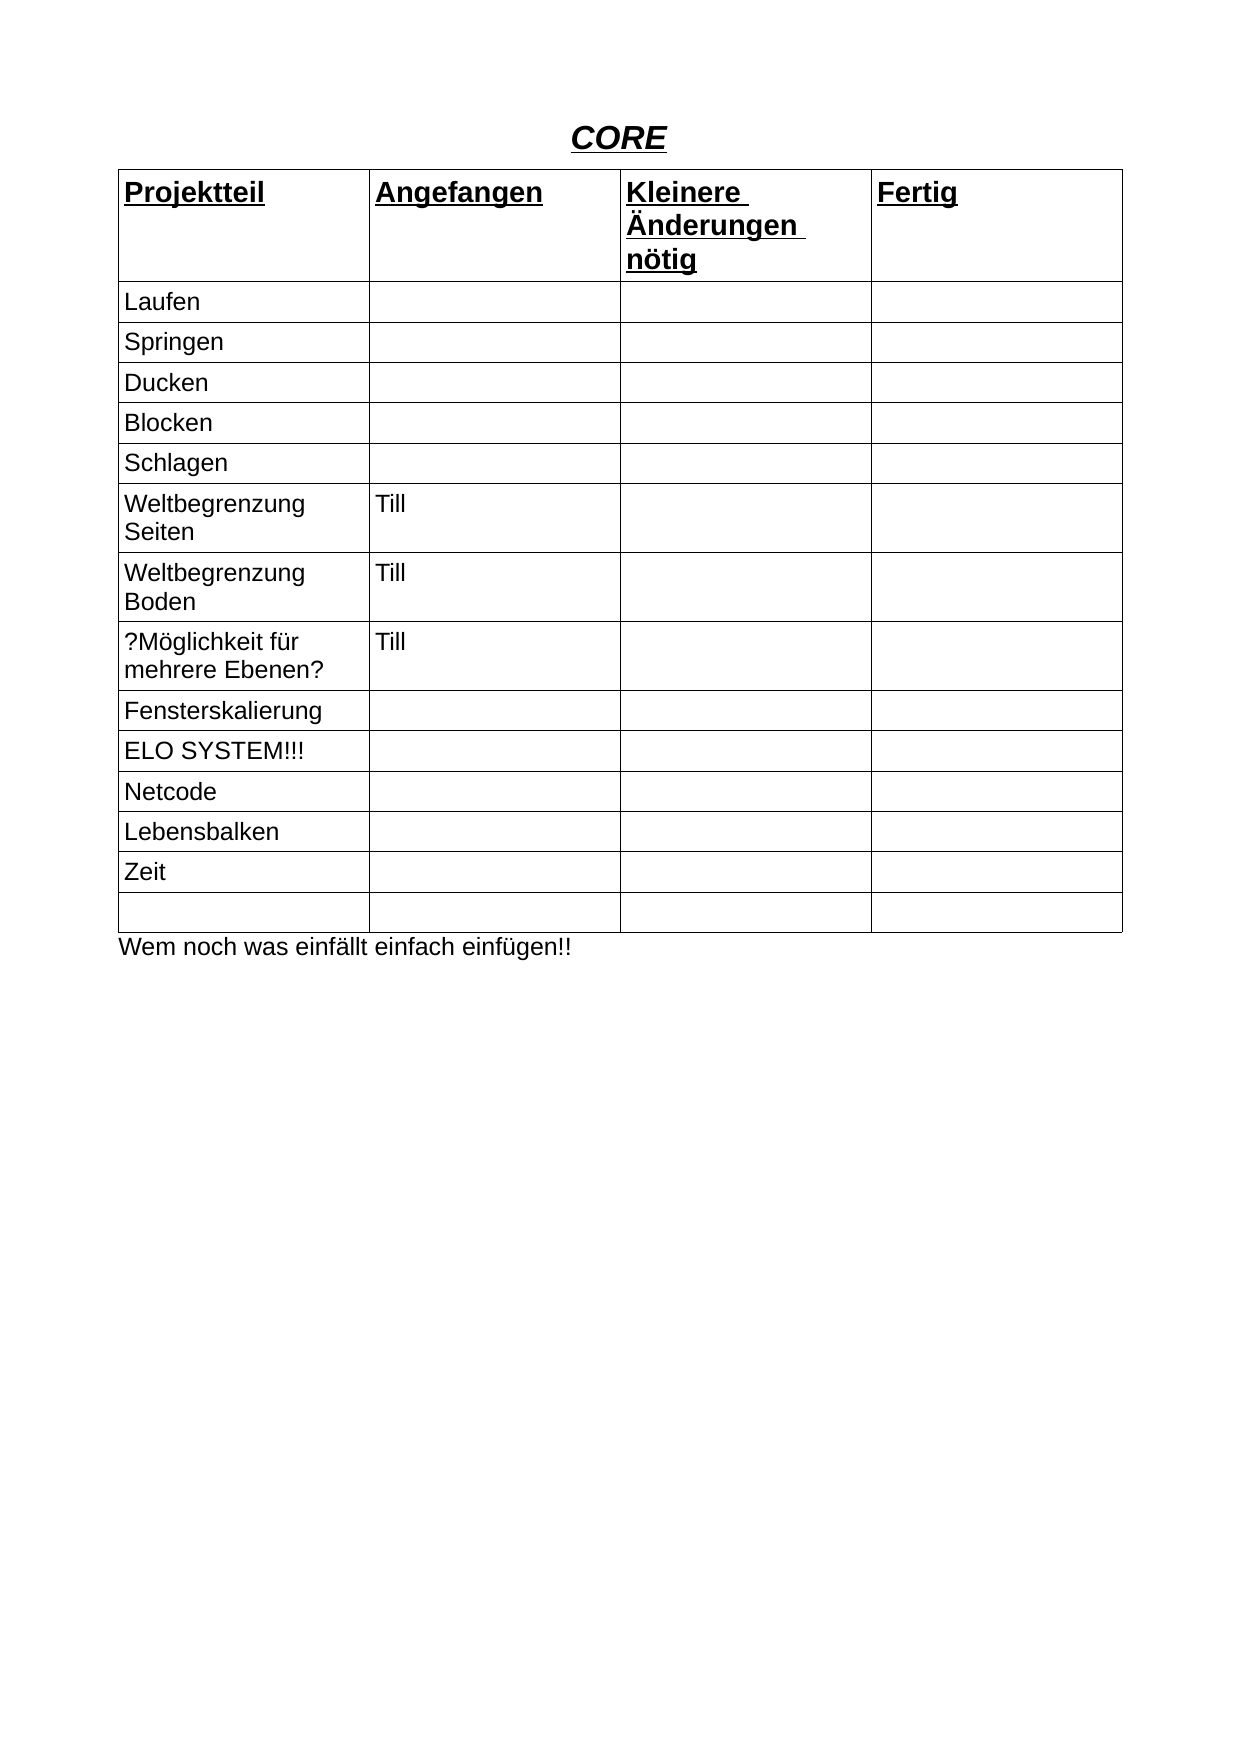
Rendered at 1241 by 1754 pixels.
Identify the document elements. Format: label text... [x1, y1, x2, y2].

table_cell [621, 772, 871, 811]
table_header Projektteil [119, 170, 369, 281]
table_cell Schlagen [119, 444, 369, 483]
table_cell [370, 893, 620, 932]
table_cell [872, 363, 1122, 402]
table_cell ?Möglichkeit für mehrere Ebenen? [119, 622, 369, 690]
table_cell [621, 282, 871, 322]
table_cell [370, 731, 620, 771]
table_header Kleinere Änderungen nötig [621, 170, 871, 281]
table_cell [872, 772, 1122, 811]
table_cell [872, 812, 1122, 851]
table_cell [621, 553, 871, 621]
table_cell [370, 691, 620, 730]
table_cell [370, 772, 620, 811]
table_cell [621, 323, 871, 362]
table_cell [872, 323, 1122, 362]
table_cell Weltbegrenzung Boden [119, 553, 369, 621]
table_cell [872, 893, 1122, 932]
table_cell [119, 893, 369, 932]
table_cell Weltbegrenzung Seiten [119, 484, 369, 552]
table_cell Ducken [119, 363, 369, 402]
table_cell [370, 323, 620, 362]
table_cell [621, 363, 871, 402]
table_cell [370, 282, 620, 322]
table_cell [370, 444, 620, 483]
table_cell [370, 812, 620, 851]
table_cell [621, 731, 871, 771]
table_cell [621, 622, 871, 690]
table_cell [370, 363, 620, 402]
table_cell Lebensbalken [119, 812, 369, 851]
table_cell [621, 691, 871, 730]
table_cell Laufen [119, 282, 369, 322]
table_cell [621, 893, 871, 932]
table_cell [872, 484, 1122, 552]
table_cell Fensterskalierung [119, 691, 369, 730]
table_cell Blocken [119, 403, 369, 442]
table_cell Netcode [119, 772, 369, 811]
table_cell Springen [119, 323, 369, 362]
table_cell [621, 444, 871, 483]
table_cell Till [370, 484, 620, 552]
table_cell [621, 403, 871, 442]
table_cell [872, 852, 1122, 892]
table_cell ELO SYSTEM!!! [119, 731, 369, 771]
table_cell [872, 282, 1122, 322]
table_cell [872, 553, 1122, 621]
table_cell [872, 622, 1122, 690]
text Wem noch was einfällt einfach einfügen!! [118, 933, 1122, 961]
table_cell [872, 691, 1122, 730]
table_cell [872, 403, 1122, 442]
table_header Angefangen [370, 170, 620, 281]
table_cell Till [370, 622, 620, 690]
table_header Fertig [872, 170, 1122, 281]
table_cell [872, 731, 1122, 771]
table_cell [370, 852, 620, 892]
table_cell [621, 812, 871, 851]
table_cell [621, 484, 871, 552]
table_cell [370, 403, 620, 442]
table_cell [621, 852, 871, 892]
text CORE [118, 118, 1122, 157]
table_cell Till [370, 553, 620, 621]
table_cell [872, 444, 1122, 483]
table_cell Zeit [119, 852, 369, 892]
